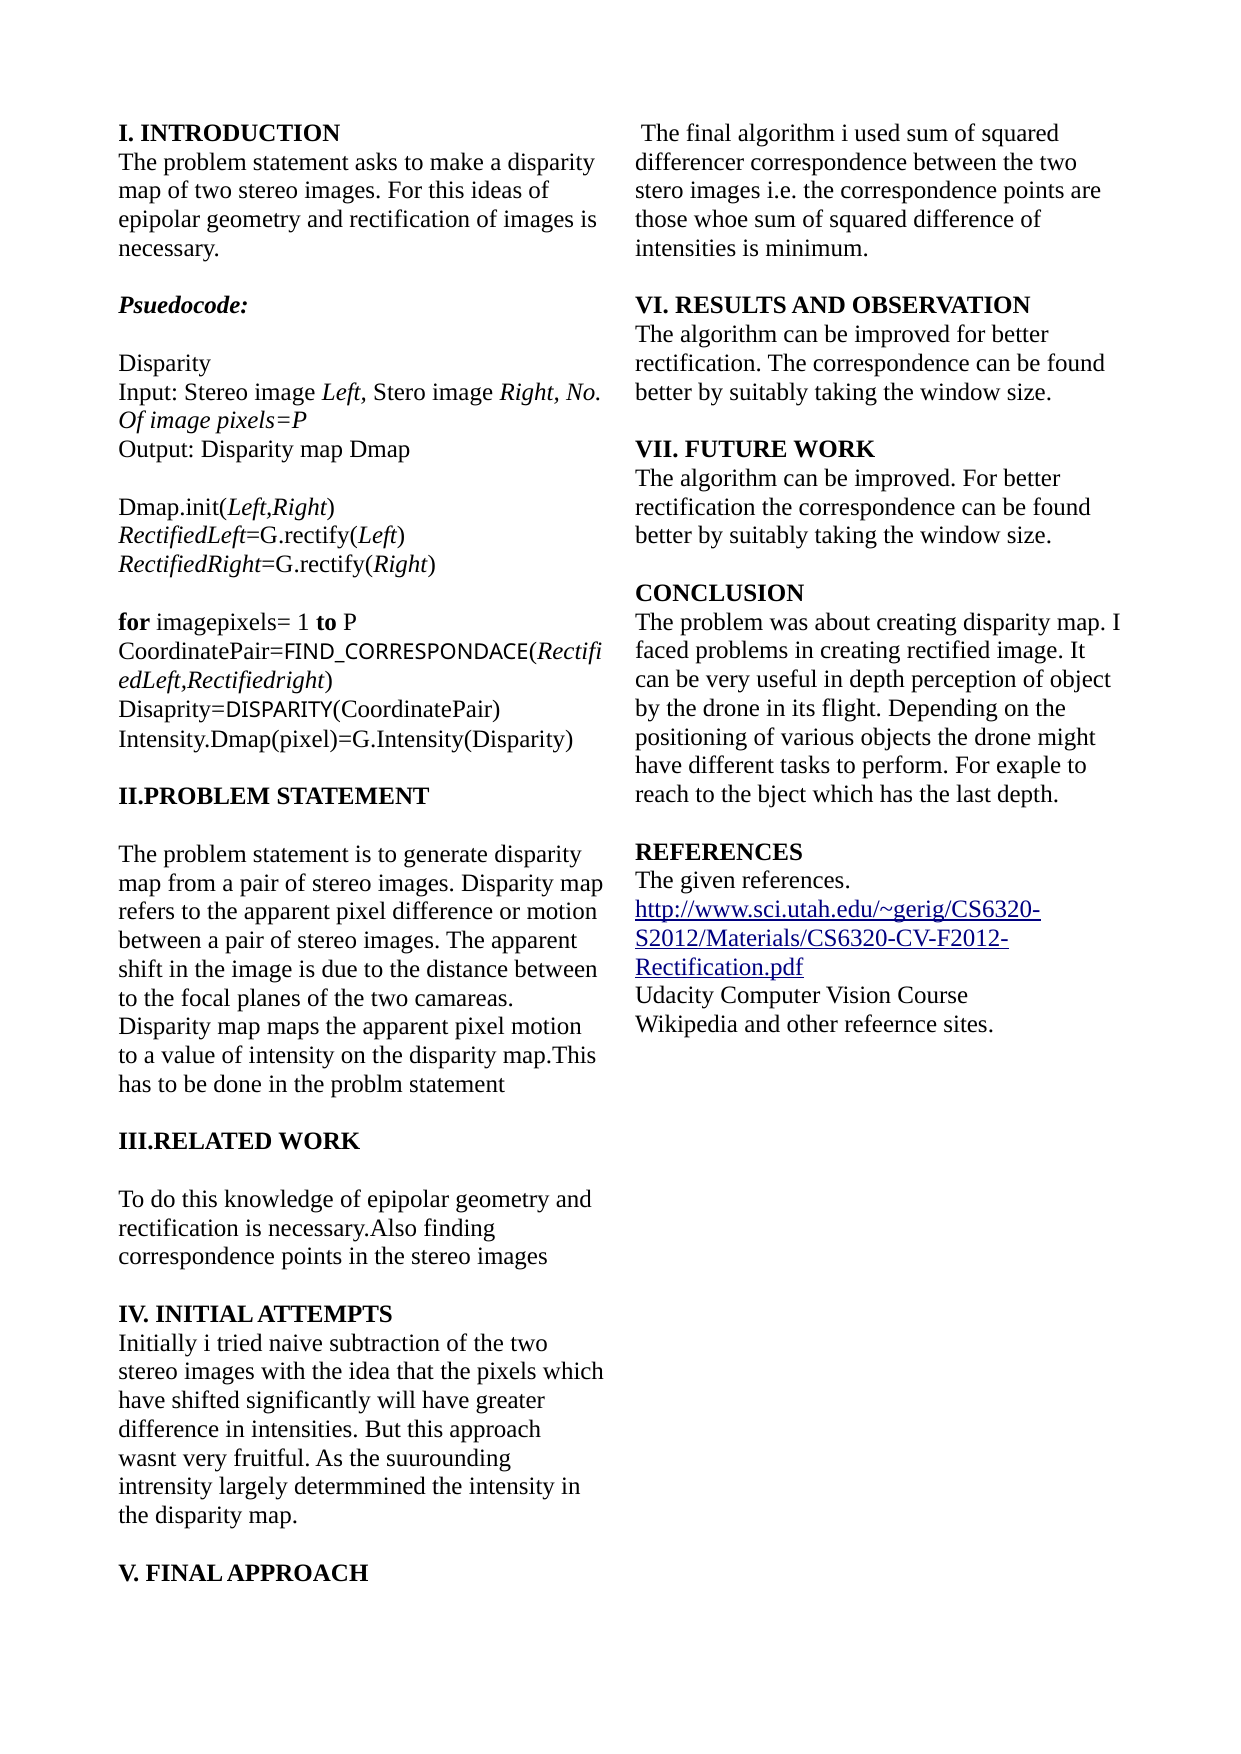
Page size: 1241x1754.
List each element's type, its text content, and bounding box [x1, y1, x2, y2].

text Intensity.Dmap(pixel)=G.Intensity(Disparity) [118, 724, 605, 753]
text The algorithm can be improved. For better rectification the correspondence can be found better by suitably taking the window size. [635, 463, 1122, 549]
text http://www.sci.utah.edu/~gerig/CS6320-S2012/Materials/CS6320-CV-F2012-Rectification.pdf [635, 894, 1122, 981]
text Udacity Computer Vision Course [635, 981, 1122, 1009]
text Input: Stereo image Left, Stero image Right, No. Of image pixels=P [118, 377, 605, 434]
text The algorithm can be improved for better rectification. The correspondence can be found better by suitably taking the window size. [635, 319, 1122, 406]
text The problem statement is to generate disparity map from a pair of stereo images. Disparity map refers to the apparent pixel difference or motion between a pair of stereo images. The apparent shift in the image is due to the distance between to the focal planes of the two camareas. Disparity map maps the apparent pixel motion to a value of intensity on the disparity map.This has to be done in the problm statement [118, 839, 605, 1098]
text The final algorithm i used sum of squared differencer correspondence between the two stero images i.e. the correspondence points are those whoe sum of squared difference of intensities is minimum. [635, 118, 1122, 262]
text for imagepixels= 1 to P CoordinatePair=FIND_CORRESPONDACE(RectifiedLeft,Rectifiedright) [118, 607, 605, 694]
text II.PROBLEM STATEMENT [118, 781, 605, 810]
text The problem statement asks to make a disparity map of two stereo images. For this ideas of epipolar geometry and rectification of images is necessary. [118, 147, 605, 262]
text REFERENCES [635, 837, 1122, 866]
text III.RELATED WORK [118, 1126, 605, 1155]
text The problem was about creating disparity map. I faced problems in creating rectified image. It can be very useful in depth perception of object by the drone in its flight. Depending on the positioning of various objects the drone might have different tasks to perform. For exaple to reach to the bject which has the last depth. [635, 607, 1122, 808]
text Wikipedia and other refeernce sites. [635, 1009, 1122, 1038]
text RectifiedLeft=G.rectify(Left) [118, 521, 605, 549]
text Psuedocode: [118, 291, 605, 319]
text VI. RESULTS AND OBSERVATION [635, 291, 1122, 319]
text Dmap.init(Left,Right) [118, 492, 605, 521]
text Disparity [118, 348, 605, 377]
text To do this knowledge of epipolar geometry and rectification is necessary.Also finding correspondence points in the stereo images [118, 1184, 605, 1270]
text Initially i tried naive subtraction of the two stereo images with the idea that the pixels which have shifted significantly will have greater difference in intensities. But this approach wasnt very fruitful. As the suurounding intrensity largely determmined the intensity in the disparity map. [118, 1328, 605, 1529]
text VII. FUTURE WORK [635, 434, 1122, 463]
text RectifiedRight=G.rectify(Right) [118, 549, 605, 578]
text The given references. [635, 866, 1122, 894]
text IV. INITIAL ATTEMPTS [118, 1299, 605, 1328]
text I. INTRODUCTION [118, 118, 605, 147]
text Output: Disparity map Dmap [118, 434, 605, 463]
text V. FINAL APPROACH [118, 1558, 605, 1586]
text CONCLUSION [635, 578, 1122, 607]
text Disaprity=DISPARITY(CoordinatePair) [118, 694, 605, 724]
